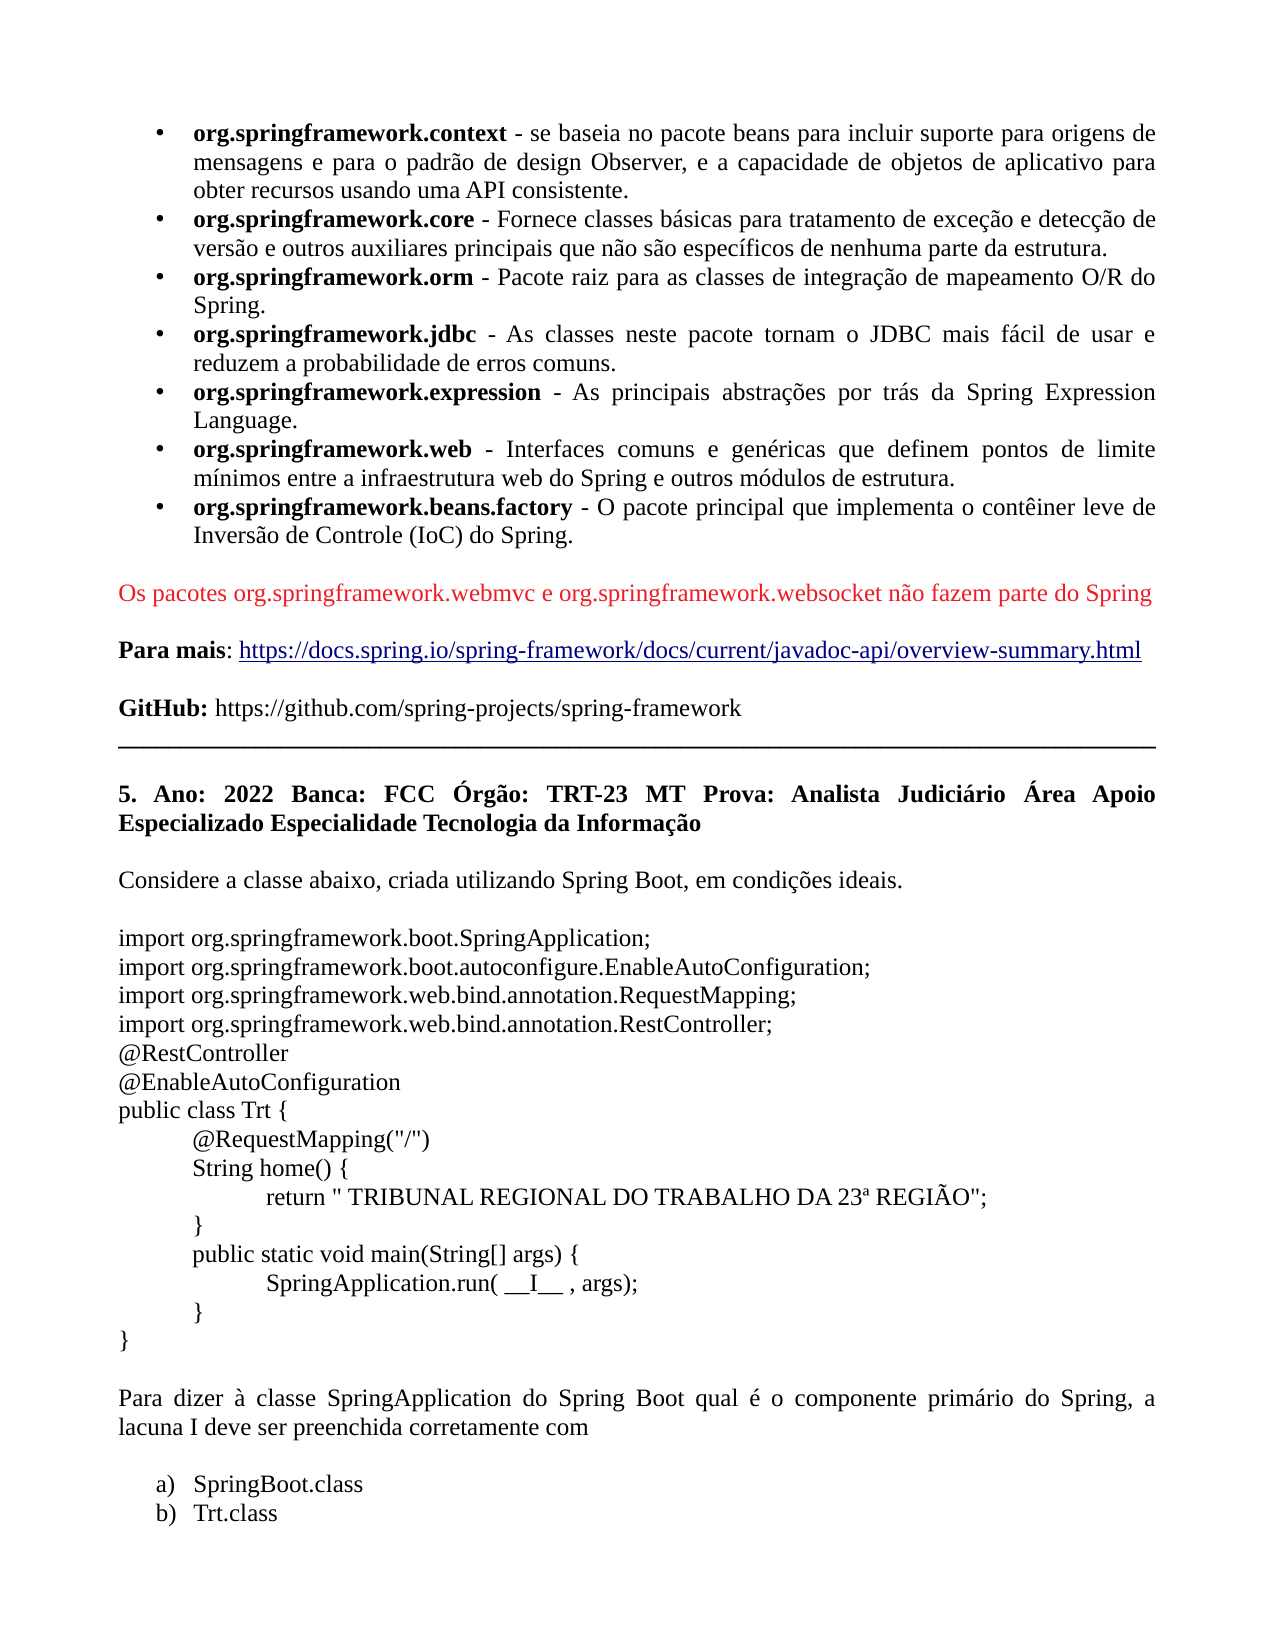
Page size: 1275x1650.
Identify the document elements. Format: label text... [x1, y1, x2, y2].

text import org.springframework.web.bind.annotation.RequestMapping; [118, 981, 1157, 1009]
text @EnableAutoConfiguration [118, 1067, 1157, 1096]
text @RequestMapping("/") [118, 1124, 1157, 1153]
text } [118, 1326, 1157, 1354]
text import org.springframework.web.bind.annotation.RestController; [118, 1009, 1157, 1038]
text @RestController [118, 1038, 1157, 1067]
text import org.springframework.boot.SpringApplication; [118, 923, 1157, 952]
text public class Trt { [118, 1096, 1157, 1124]
text Para mais: https://docs.spring.io/spring-framework/docs/current/javadoc-api/overview-summary.html [118, 636, 1157, 664]
text SpringApplication.run( __I__ , args); [118, 1268, 1157, 1297]
list Trt.class [156, 1498, 1157, 1527]
text return " TRIBUNAL REGIONAL DO TRABALHO DA 23ª REGIÃO"; [118, 1182, 1157, 1211]
text 5. Ano: 2022 Banca: FCC Órgão: TRT-23 MT Prova: Analista Judiciário Área Apoio Especializado Especialidade Tecnologia da Informação [118, 779, 1157, 837]
list org.springframework.core - Fornece classes básicas para tratamento de exceção e detecção de versão e outros auxiliares principais que não são específicos de nenhuma parte da estrutura. [156, 204, 1157, 262]
text } [118, 1211, 1157, 1239]
list org.springframework.context - se baseia no pacote beans para incluir suporte para origens de mensagens e para o padrão de design Observer, e a capacidade de objetos de aplicativo para obter recursos usando uma API consistente. [156, 118, 1157, 204]
list SpringBoot.class [156, 1469, 1157, 1498]
text public static void main(String[] args) { [118, 1239, 1157, 1268]
text import org.springframework.boot.autoconfigure.EnableAutoConfiguration; [118, 952, 1157, 981]
text Os pacotes org.springframework.webmvc e org.springframework.websocket não fazem parte do Spring [118, 578, 1157, 607]
list org.springframework.web - Interfaces comuns e genéricas que definem pontos de limite mínimos entre a infraestrutura web do Spring e outros módulos de estrutura. [156, 434, 1157, 492]
list org.springframework.beans.factory - O pacote principal que implementa o contêiner leve de Inversão de Controle (IoC) do Spring. [156, 492, 1157, 549]
text GitHub: https://github.com/spring-projects/spring-framework [118, 693, 1157, 722]
text Considere a classe abaixo, criada utilizando Spring Boot, em condições ideais. [118, 866, 1157, 894]
text String home() { [118, 1153, 1157, 1182]
text ___________________________________________________________________________________ [118, 722, 1157, 751]
text Para dizer à classe SpringApplication do Spring Boot qual é o componente primário do Spring, a lacuna I deve ser preenchida corretamente com [118, 1383, 1157, 1441]
list org.springframework.expression - As principais abstrações por trás da Spring Expression Language. [156, 377, 1157, 434]
list org.springframework.jdbc - As classes neste pacote tornam o JDBC mais fácil de usar e reduzem a probabilidade de erros comuns. [156, 319, 1157, 377]
text } [118, 1297, 1157, 1326]
list org.springframework.orm - Pacote raiz para as classes de integração de mapeamento O/R do Spring. [156, 262, 1157, 319]
